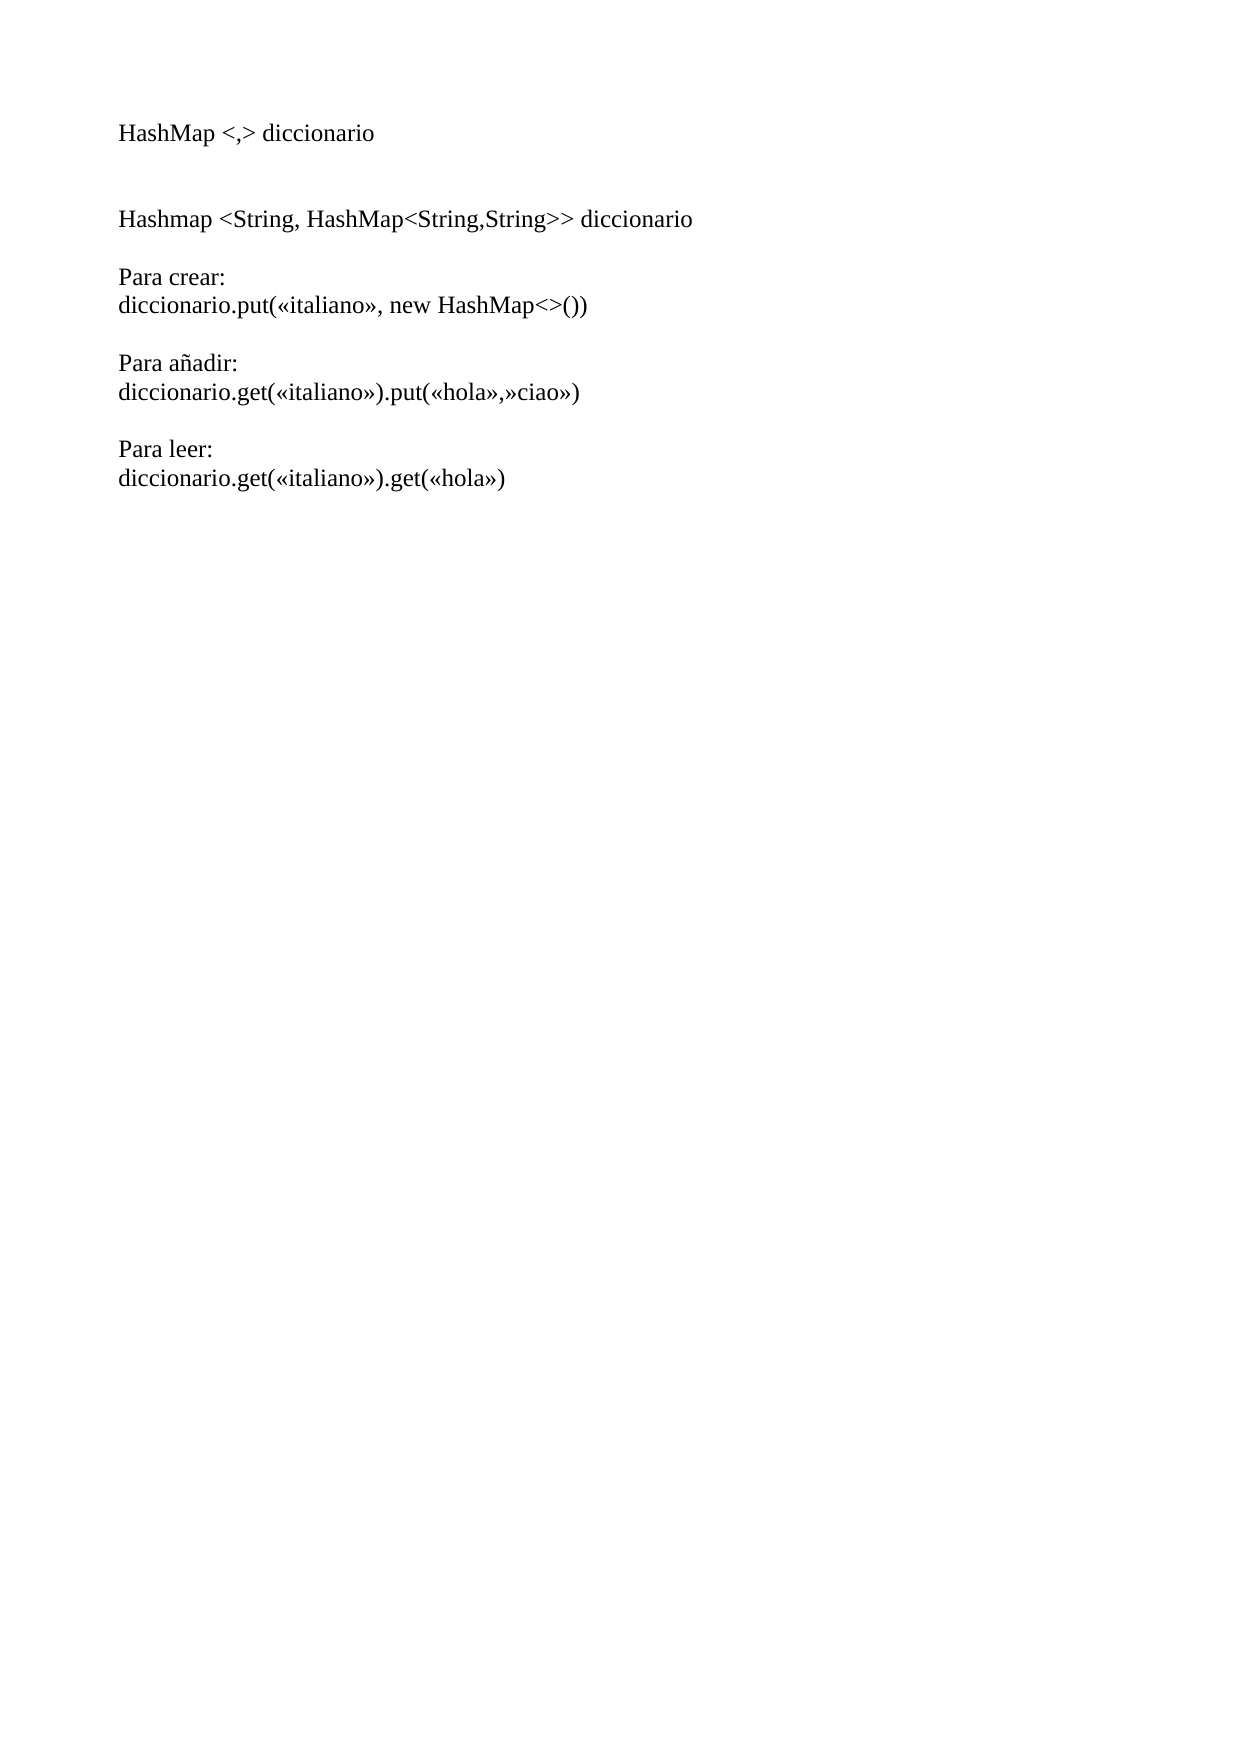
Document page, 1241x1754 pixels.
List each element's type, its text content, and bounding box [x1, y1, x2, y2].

text diccionario.get(«italiano»).get(«hola») [118, 463, 1122, 492]
text Para leer: [118, 434, 1122, 463]
text Para añadir: [118, 348, 1122, 377]
text Hashmap <String, HashMap<String,String>> diccionario [118, 204, 1122, 233]
text Para crear: [118, 262, 1122, 291]
text diccionario.get(«italiano»).put(«hola»,»ciao») [118, 377, 1122, 406]
text HashMap <,> diccionario [118, 118, 1122, 147]
text diccionario.put(«italiano», new HashMap<>()) [118, 291, 1122, 319]
